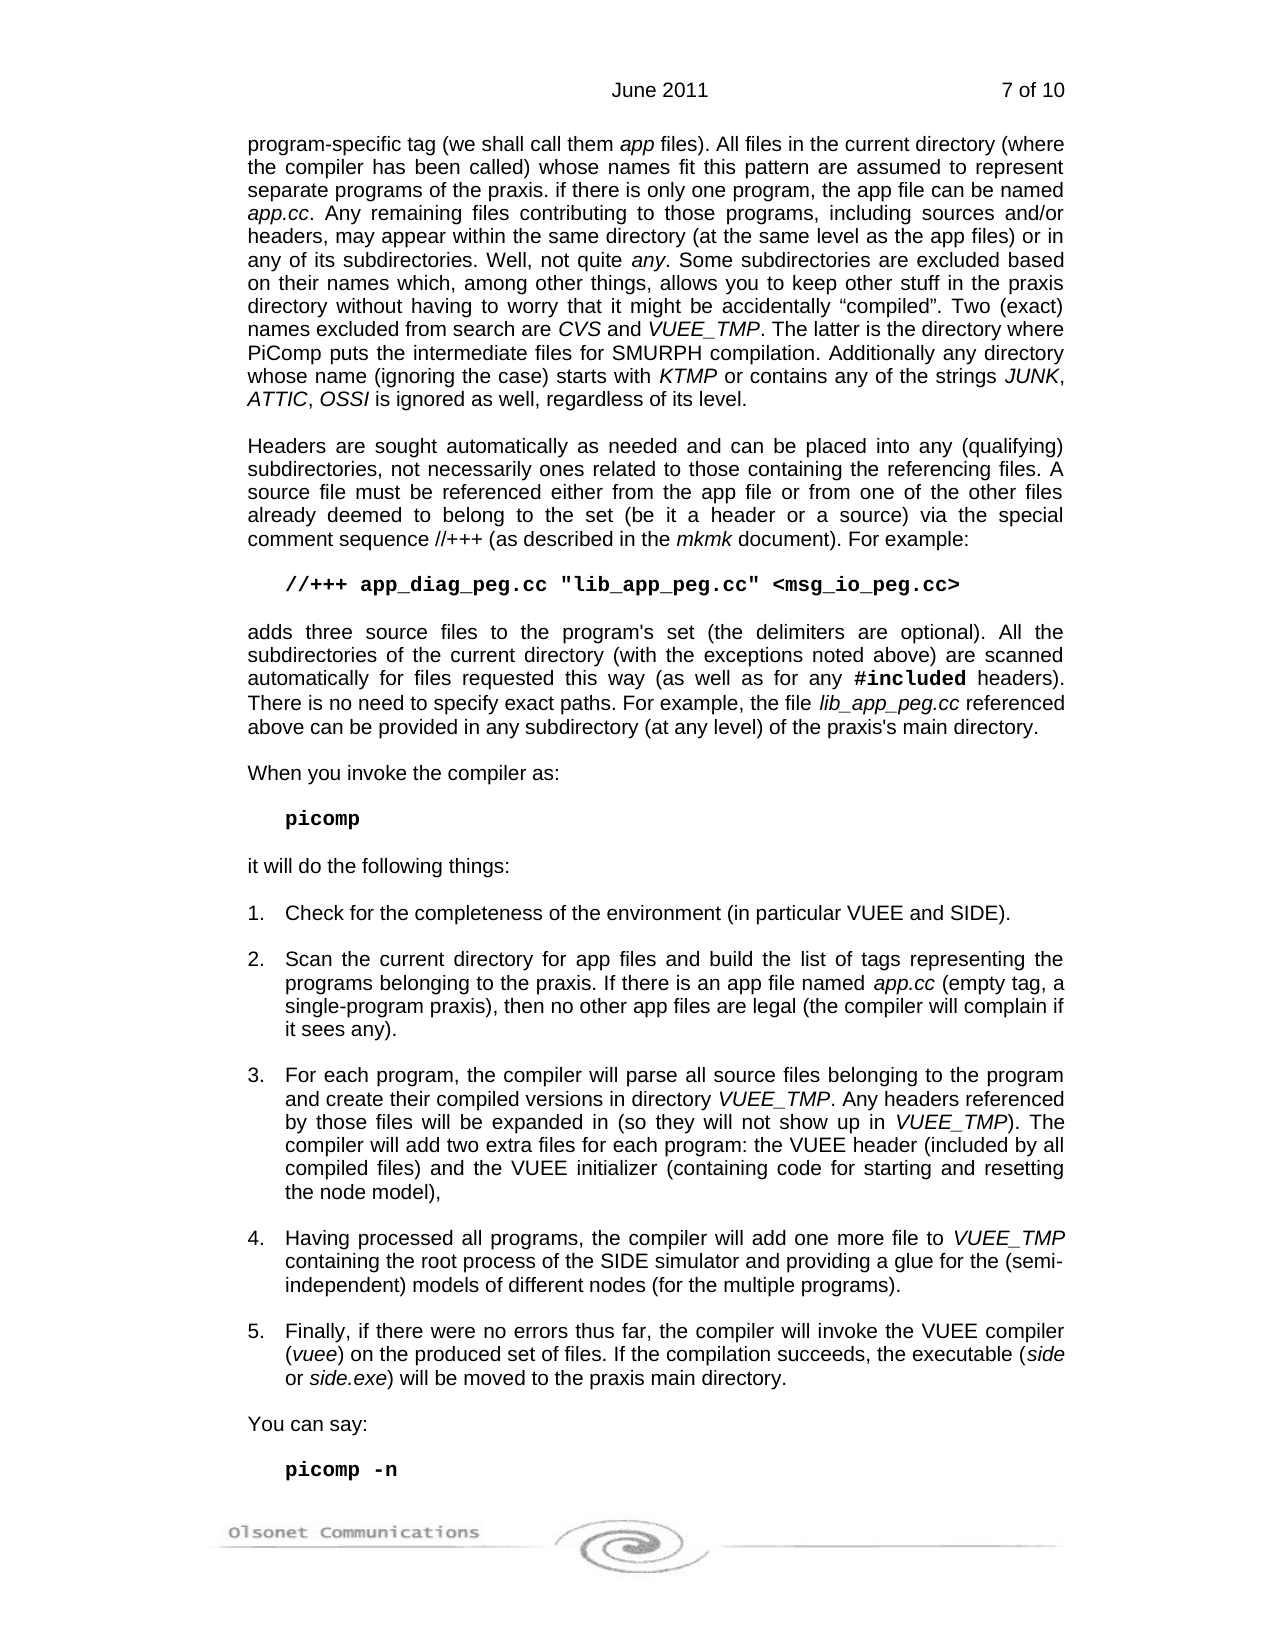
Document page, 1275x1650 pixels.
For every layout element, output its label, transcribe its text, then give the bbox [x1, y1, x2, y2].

picture [210, 1504, 1065, 1596]
text When you invoke the compiler as: [247, 762, 1065, 785]
text it will do the following things: [247, 855, 1065, 878]
text picomp -n [285, 1459, 1065, 1483]
text Headers are sought automatically as needed and can be placed into any (qualifying) subdirectories, not necessarily ones related to those containing the referencing files. A source file must be referenced either from the app file or from one of the other files already deemed to belong to the set (be it a header or a source) via the special comment sequence //+++ (as described in the mkmk document). For example: [247, 434, 1065, 550]
list Scan the current directory for app files and build the list of tags representing the programs belonging to the praxis. If there is an app file named app.cc (empty tag, a single-program praxis), then no other app files are legal (the compiler will complain if it sees any). [247, 948, 1065, 1041]
list Having processed all programs, the compiler will add one more file to VUEE_TMP containing the root process of the SIDE simulator and providing a glue for the (semi-independent) models of different nodes (for the multiple programs). [247, 1227, 1065, 1296]
text picomp [285, 808, 1065, 832]
text //+++ app_diag_peg.cc "lib_app_peg.cc" <msg_io_peg.cc> [285, 573, 1065, 597]
list Check for the completeness of the environment (in particular VUEE and SIDE). [247, 901, 1065, 925]
list For each program, the compiler will parse all source files belonging to the program and create their compiled versions in directory VUEE_TMP. Any headers referenced by those files will be expanded in (so they will not show up in VUEE_TMP). The compiler will add two extra files for each program: the VUEE header (included by all compiled files) and the VUEE initializer (containing code for starting and resetting the node model), [247, 1064, 1065, 1203]
text You can say: [247, 1412, 1065, 1436]
text program-specific tag (we shall call them app files). All files in the current directory (where the compiler has been called) whose names fit this pattern are assumed to represent separate programs of the praxis. if there is only one program, the app file can be named app.cc. Any remaining files contributing to those programs, including sources and/or headers, may appear within the same directory (at the same level as the app files) or in any of its subdirectories. Well, not quite any. Some subdirectories are excluded based on their names which, among other things, allows you to keep other stuff in the praxis directory without having to worry that it might be accidentally “compiled”. Two (exact) names excluded from search are CVS and VUEE_TMP. The latter is the directory where PiComp puts the intermediate files for SMURPH compilation. Additionally any directory whose name (ignoring the case) starts with KTMP or contains any of the strings JUNK, ATTIC, OSSI is ignored as well, regardless of its level. [247, 132, 1065, 411]
list Finally, if there were no errors thus far, the compiler will invoke the VUEE compiler (vuee) on the produced set of files. If the compilation succeeds, the executable (side or side.exe) will be moved to the praxis main directory. [247, 1319, 1065, 1389]
text adds three source files to the program's set (the delimiters are optional). All the subdirectories of the current directory (with the exceptions noted above) are scanned automatically for files requested this way (as well as for any #included headers). There is no need to specify exact paths. For example, the file lib_app_peg.cc referenced above can be provided in any subdirectory (at any level) of the praxis's main directory. [247, 620, 1065, 738]
